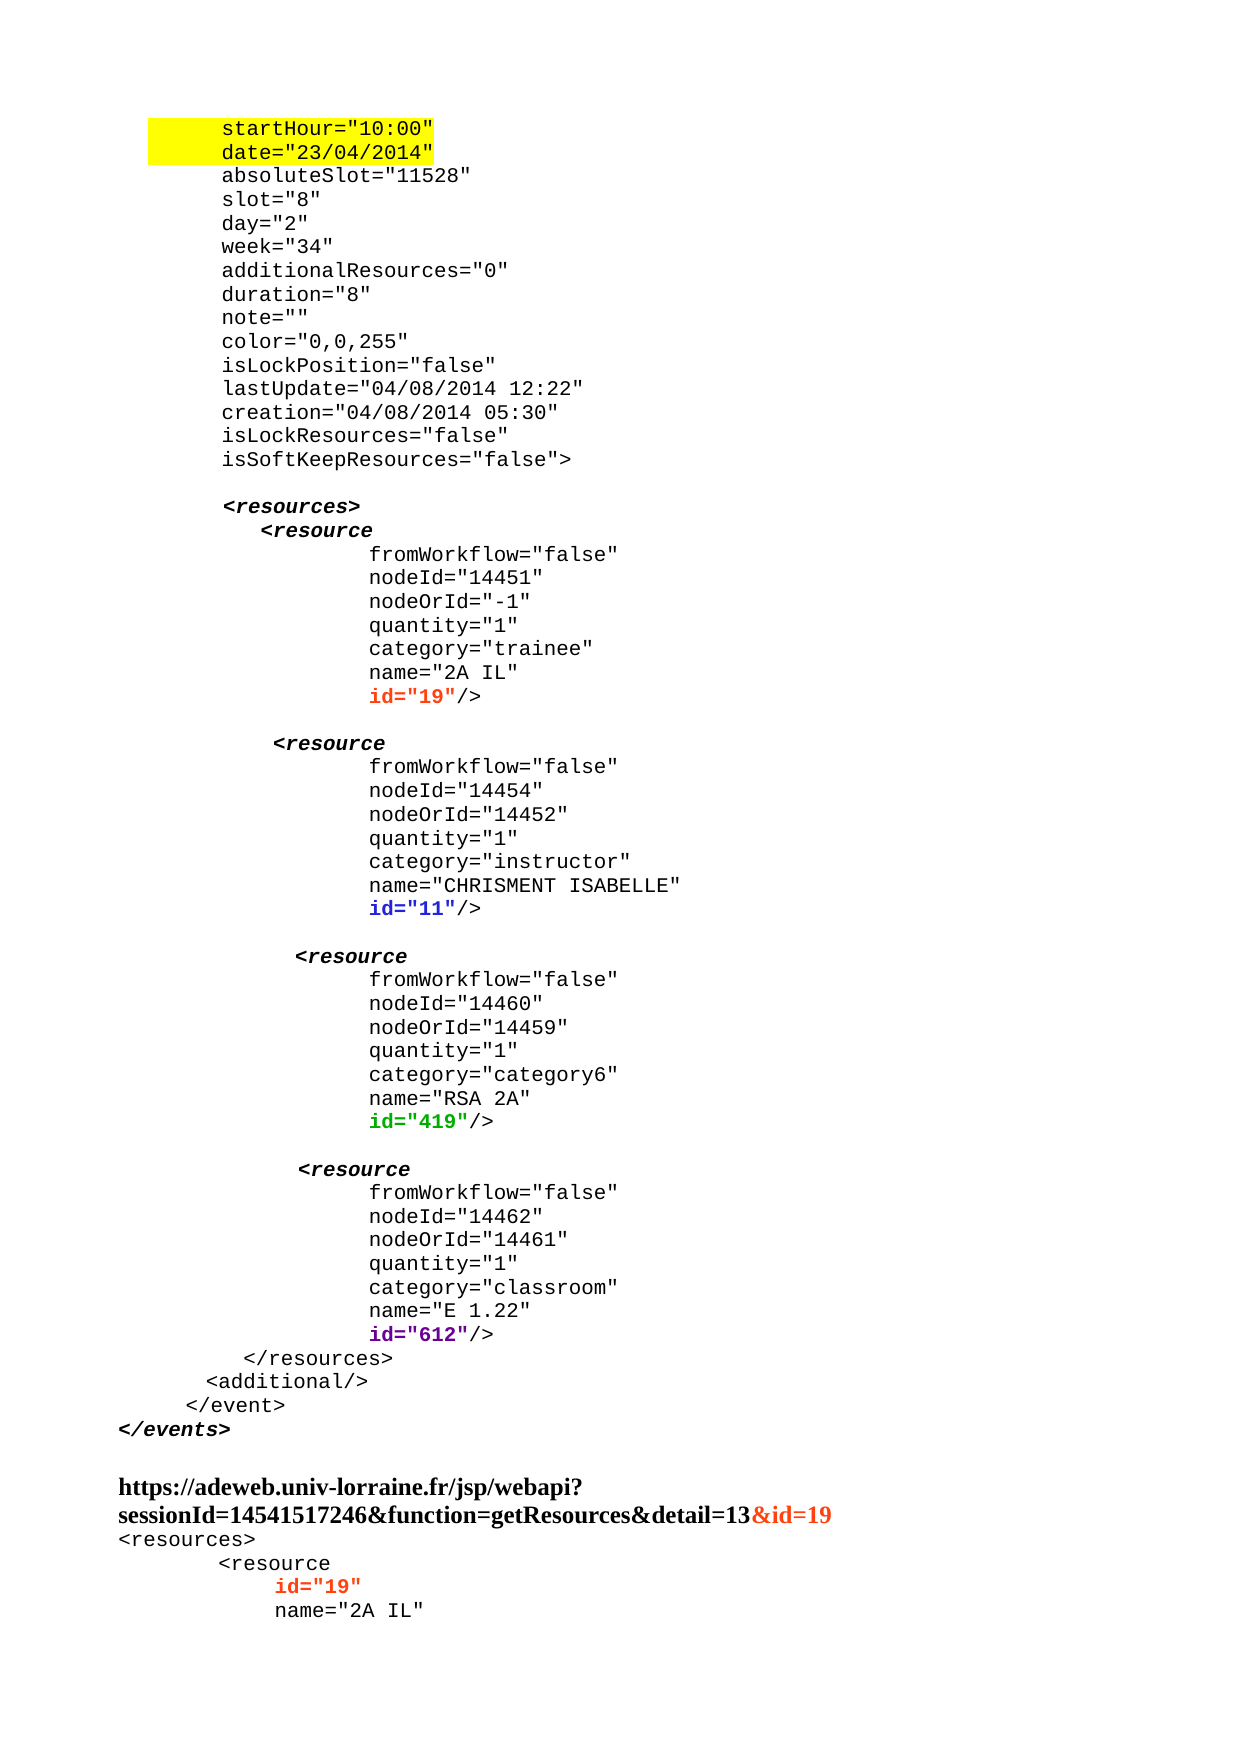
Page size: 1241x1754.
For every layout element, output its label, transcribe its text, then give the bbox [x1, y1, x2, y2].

text id="19" [274, 1577, 1122, 1600]
text id="612"/> [148, 1324, 1122, 1348]
text quantity="1" [148, 1040, 1122, 1064]
text fromWorkflow="false" [148, 757, 1122, 780]
text name="RSA 2A" [148, 1088, 1122, 1111]
text quantity="1" [148, 615, 1122, 638]
text nodeOrId="14452" [148, 804, 1122, 827]
text https://adeweb.univ-lorraine.fr/jsp/webapi?sessionId=14541517246&function=getResources&detail=13&id=19 [118, 1472, 1122, 1529]
text category="classroom" [148, 1277, 1122, 1300]
text isLockPosition="false" [148, 354, 1122, 378]
text fromWorkflow="false" [148, 969, 1122, 993]
text id="19"/> [148, 686, 1122, 709]
text <resource [148, 520, 1122, 544]
text quantity="1" [148, 827, 1122, 851]
text nodeId="14451" [148, 567, 1122, 591]
text additionalResources="0" [148, 260, 1122, 284]
text fromWorkflow="false" [148, 1182, 1122, 1206]
text day="2" [148, 213, 1122, 236]
text nodeId="14460" [148, 993, 1122, 1017]
text <additional/> [118, 1371, 1122, 1395]
text <resource [148, 1158, 1122, 1182]
text nodeOrId="-1" [148, 591, 1122, 615]
text </resources> [118, 1348, 1122, 1371]
text lastUpdate="04/08/2014 12:22" [148, 378, 1122, 402]
text id="11"/> [148, 898, 1122, 922]
text slot="8" [148, 189, 1122, 213]
text name="E 1.22" [148, 1300, 1122, 1324]
text color="0,0,255" [148, 331, 1122, 354]
text nodeOrId="14461" [148, 1229, 1122, 1253]
text absoluteSlot="11528" [148, 165, 1122, 189]
text <resource [148, 733, 1122, 757]
text category="instructor" [148, 851, 1122, 875]
text quantity="1" [148, 1253, 1122, 1277]
text isLockResources="false" [148, 426, 1122, 449]
text category="trainee" [148, 638, 1122, 662]
text nodeOrId="14459" [148, 1017, 1122, 1040]
text name="2A IL" [148, 662, 1122, 686]
text category="category6" [148, 1064, 1122, 1088]
text <resource [148, 946, 1122, 969]
text name="CHRISMENT ISABELLE" [148, 875, 1122, 898]
text isSoftKeepResources="false"> [148, 449, 1122, 473]
text </events> [118, 1419, 1122, 1442]
text </event> [148, 1395, 1122, 1419]
text week="34" [148, 236, 1122, 260]
text name="2A IL" [274, 1600, 1122, 1624]
text date="23/04/2014" [148, 142, 1122, 165]
text nodeId="14462" [148, 1206, 1122, 1229]
text <resource [118, 1553, 1122, 1577]
text <resources> [148, 496, 1122, 520]
text startHour="10:00" [148, 118, 1122, 142]
text creation="04/08/2014 05:30" [148, 402, 1122, 426]
text nodeId="14454" [148, 780, 1122, 804]
text fromWorkflow="false" [148, 544, 1122, 567]
text id="419"/> [148, 1111, 1122, 1135]
text duration="8" [148, 284, 1122, 307]
text note="" [148, 307, 1122, 331]
text <resources> [118, 1529, 1122, 1553]
